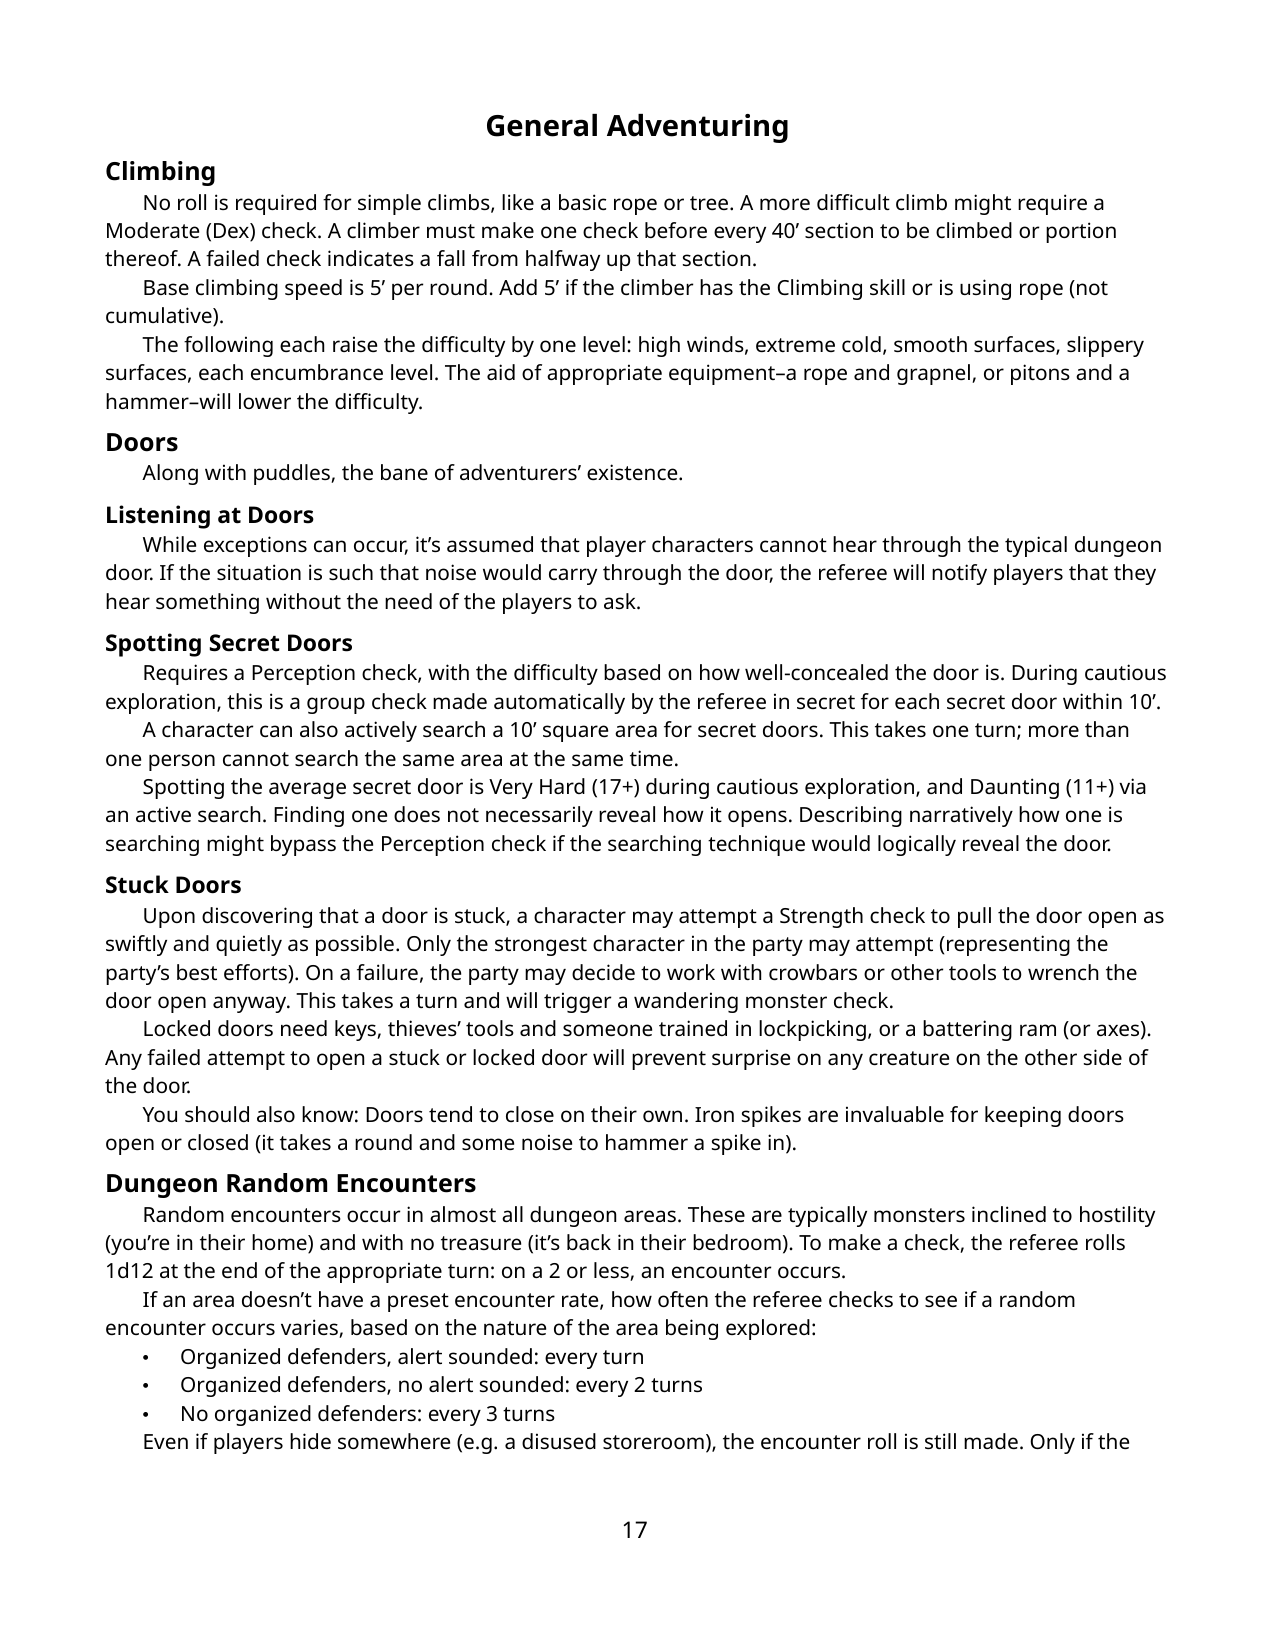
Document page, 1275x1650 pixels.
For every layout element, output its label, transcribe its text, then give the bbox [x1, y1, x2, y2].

text A character can also actively search a 10’ square area for secret doors. This takes one turn; more than one person cannot search the same area at the same time. [105, 715, 1170, 772]
text Base climbing speed is 5’ per round. Add 5’ if the climber has the Climbing skill or is using rope (not cumulative). [105, 273, 1170, 330]
text Even if players hide somewhere (e.g. a disused storeroom), the encounter roll is still made. Only if the [105, 1427, 1170, 1456]
text No roll is required for simple climbs, like a basic rope or tree. A more difficult climb might require a Moderate (Dex) check. A climber must make one check before every 40’ section to be climbed or portion thereof. A failed check indicates a fall from halfway up that section. [105, 188, 1170, 273]
list No organized defenders: every 3 turns [142, 1399, 1170, 1427]
text If an area doesn’t have a preset encounter rate, how often the referee checks to see if a random encounter occurs varies, based on the nature of the area being explored: [105, 1285, 1170, 1342]
subtitle Climbing [105, 154, 1170, 188]
text Locked doors need keys, thieves’ tools and someone trained in lockpicking, or a battering ram (or axes). Any failed attempt to open a stuck or locked door will prevent surprise on any creature on the other side of the door. [105, 1014, 1170, 1100]
subtitle Doors [105, 424, 1170, 458]
text Random encounters occur in almost all dungeon areas. These are typically monsters inclined to hostility (you’re in their home) and with no treasure (it’s back in their bedroom). To make a check, the referee rolls 1d12 at the end of the appropriate turn: on a 2 or less, an encounter occurs. [105, 1200, 1170, 1285]
subtitle General Adventuring [105, 105, 1170, 145]
text Along with puddles, the bane of adventurers’ existence. [105, 458, 1170, 487]
subtitle Spotting Secret Doors [105, 627, 1170, 658]
subtitle Stuck Doors [105, 869, 1170, 901]
subtitle Listening at Doors [105, 499, 1170, 530]
text While exceptions can occur, it’s assumed that player characters cannot hear through the typical dungeon door. If the situation is such that noise would carry through the door, the referee will notify players that they hear something without the need of the players to ask. [105, 530, 1170, 615]
subtitle Dungeon Random Encounters [105, 1166, 1170, 1200]
text You should also know: Doors tend to close on their own. Iron spikes are invaluable for keeping doors open or closed (it takes a round and some noise to hammer a spike in). [105, 1100, 1170, 1157]
list Organized defenders, no alert sounded: every 2 turns [142, 1370, 1170, 1399]
text The following each raise the difficulty by one level: high winds, extreme cold, smooth surfaces, slippery surfaces, each encumbrance level. The aid of appropriate equipment–a rope and grapnel, or pitons and a hammer–will lower the difficulty. [105, 330, 1170, 415]
text Spotting the average secret door is Very Hard (17+) during cautious exploration, and Daunting (11+) via an active search. Finding one does not necessarily reveal how it opens. Describing narratively how one is searching might bypass the Perception check if the searching technique would logically reveal the door. [105, 772, 1170, 857]
text Upon discovering that a door is stuck, a character may attempt a Strength check to pull the door open as swiftly and quietly as possible. Only the strongest character in the party may attempt (representing the party’s best efforts). On a failure, the party may decide to work with crowbars or other tools to wrench the door open anyway. This takes a turn and will trigger a wandering monster check. [105, 901, 1170, 1014]
list Organized defenders, alert sounded: every turn [142, 1342, 1170, 1370]
text Requires a Perception check, with the difficulty based on how well-concealed the door is. During cautious exploration, this is a group check made automatically by the referee in secret for each secret door within 10’. [105, 658, 1170, 715]
